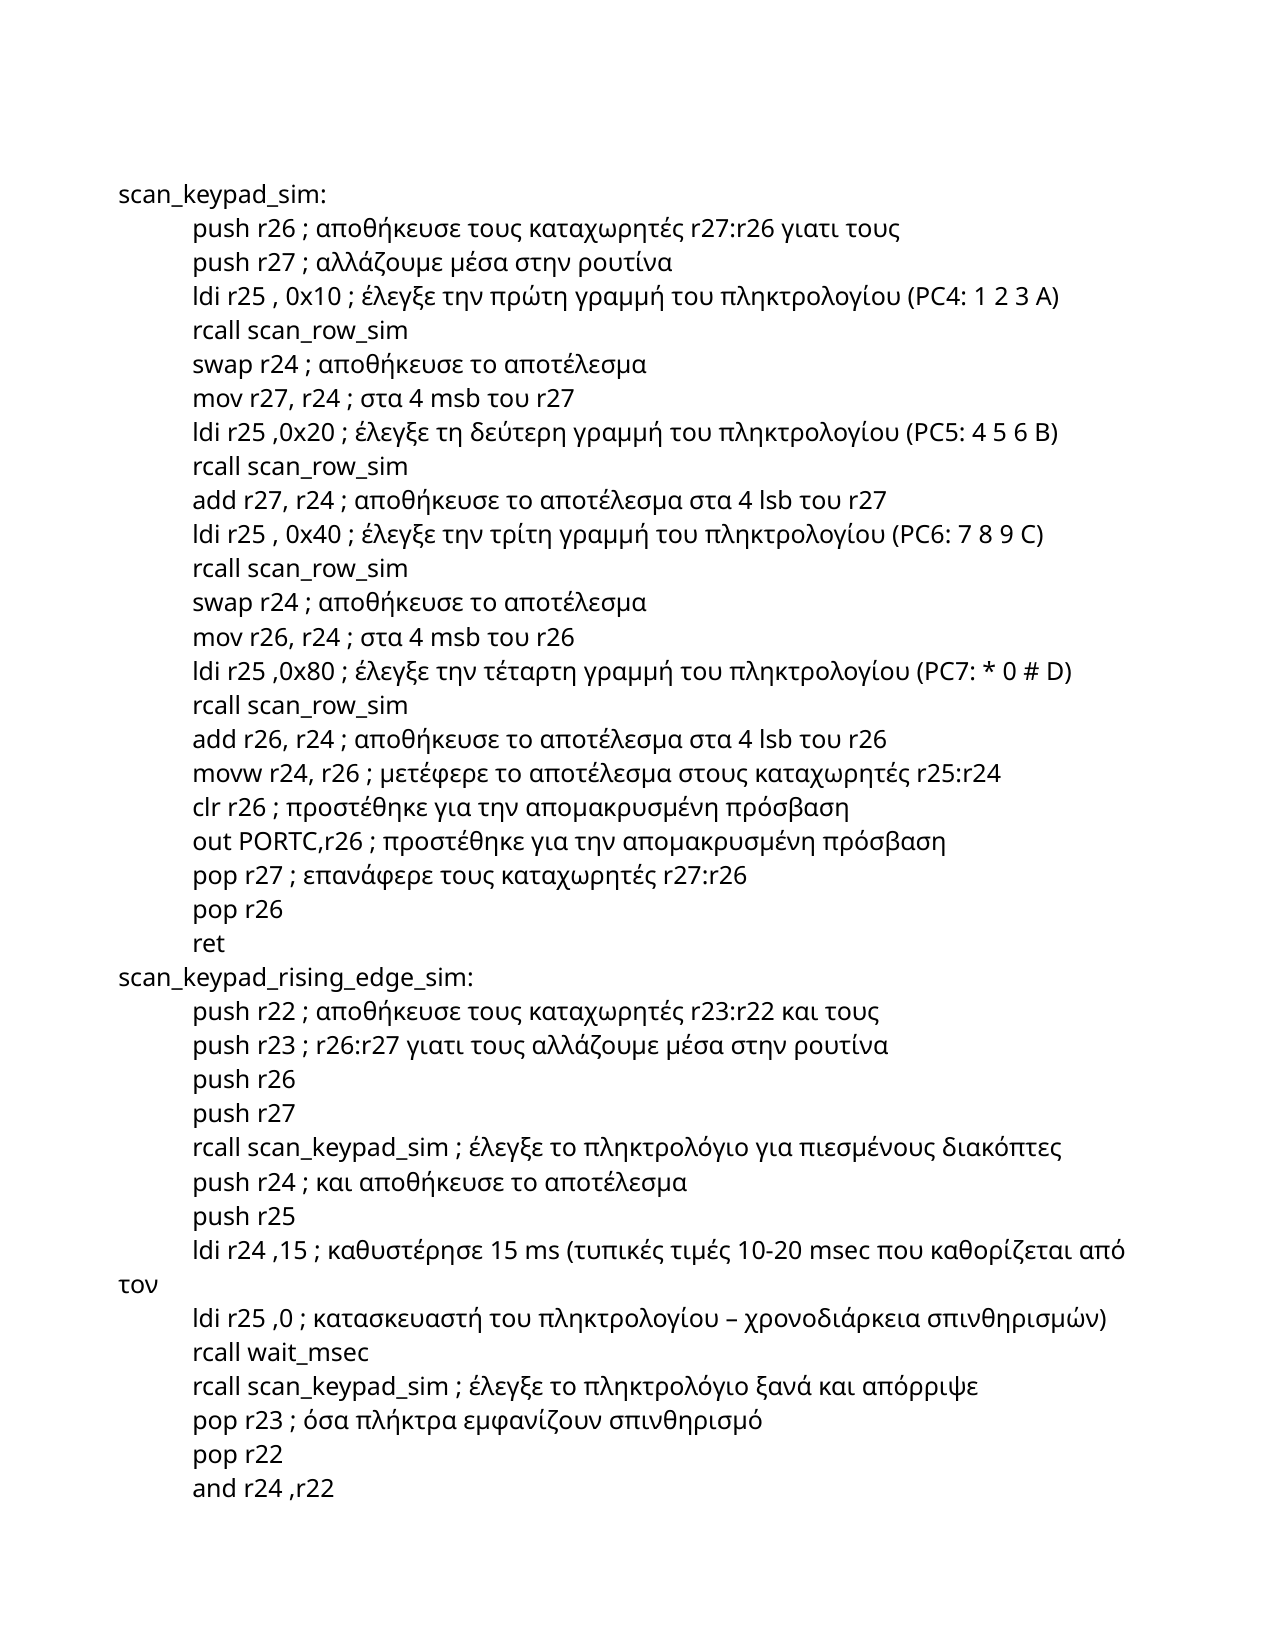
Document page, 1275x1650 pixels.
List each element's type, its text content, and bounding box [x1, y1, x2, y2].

text scan_keypad_sim: [118, 176, 1157, 210]
text ldi r25 , 0x10 ; έλεγξε την πρώτη γραμμή του πληκτρολογίου (PC4: 1 2 3 A) [118, 278, 1157, 313]
text pop r26 [118, 892, 1157, 926]
text clr r26 ; προστέθηκε για την απομακρυσμένη πρόσβαση [118, 789, 1157, 823]
text movw r24, r26 ; μετέφερε το αποτέλεσμα στους καταχωρητές r25:r24 [118, 755, 1157, 789]
text mov r26, r24 ; στα 4 msb του r26 [118, 619, 1157, 653]
text push r25 [118, 1198, 1157, 1232]
text pop r23 ; όσα πλήκτρα εμφανίζουν σπινθηρισμό [118, 1403, 1157, 1437]
text rcall scan_row_sim [118, 449, 1157, 483]
text push r27 [118, 1096, 1157, 1130]
text rcall scan_keypad_sim ; έλεγξε το πληκτρολόγιο για πιεσμένους διακόπτες [118, 1130, 1157, 1164]
text ldi r25 ,0x80 ; έλεγξε την τέταρτη γραμμή του πληκτρολογίου (PC7: * 0 # D) [118, 653, 1157, 687]
text push r23 ; r26:r27 γιατι τους αλλάζουμε μέσα στην ρουτίνα [118, 1028, 1157, 1062]
text pop r22 [118, 1437, 1157, 1471]
text ldi r25 ,0x20 ; έλεγξε τη δεύτερη γραμμή του πληκτρολογίου (PC5: 4 5 6 B) [118, 415, 1157, 449]
text ldi r24 ,15 ; καθυστέρησε 15 ms (τυπικές τιμές 10-20 msec που καθορίζεται από τον [118, 1232, 1157, 1300]
text ldi r25 , 0x40 ; έλεγξε την τρίτη γραμμή του πληκτρολογίου (PC6: 7 8 9 C) [118, 517, 1157, 551]
text add r26, r24 ; αποθήκευσε το αποτέλεσμα στα 4 lsb του r26 [118, 721, 1157, 755]
text pop r27 ; επανάφερε τους καταχωρητές r27:r26 [118, 858, 1157, 892]
text swap r24 ; αποθήκευσε το αποτέλεσμα [118, 347, 1157, 381]
text mov r27, r24 ; στα 4 msb του r27 [118, 381, 1157, 415]
text scan_keypad_rising_edge_sim: [118, 960, 1157, 994]
text rcall wait_msec [118, 1334, 1157, 1368]
text swap r24 ; αποθήκευσε το αποτέλεσμα [118, 585, 1157, 619]
text push r22 ; αποθήκευσε τους καταχωρητές r23:r22 και τους [118, 994, 1157, 1028]
text ldi r25 ,0 ; κατασκευαστή του πληκτρολογίου – χρονοδιάρκεια σπινθηρισμών) [118, 1300, 1157, 1334]
text rcall scan_row_sim [118, 551, 1157, 585]
text rcall scan_row_sim [118, 687, 1157, 721]
text push r26 ; αποθήκευσε τους καταχωρητές r27:r26 γιατι τους [118, 210, 1157, 244]
text rcall scan_row_sim [118, 313, 1157, 347]
text rcall scan_keypad_sim ; έλεγξε το πληκτρολόγιο ξανά και απόρριψε [118, 1368, 1157, 1403]
text push r26 [118, 1062, 1157, 1096]
text add r27, r24 ; αποθήκευσε το αποτέλεσμα στα 4 lsb του r27 [118, 483, 1157, 517]
text push r27 ; αλλάζουμε μέσα στην ρουτίνα [118, 244, 1157, 278]
text ret [118, 926, 1157, 960]
text and r24 ,r22 [118, 1471, 1157, 1505]
text out PORTC,r26 ; προστέθηκε για την απομακρυσμένη πρόσβαση [118, 823, 1157, 858]
text push r24 ; και αποθήκευσε το αποτέλεσμα [118, 1164, 1157, 1198]
